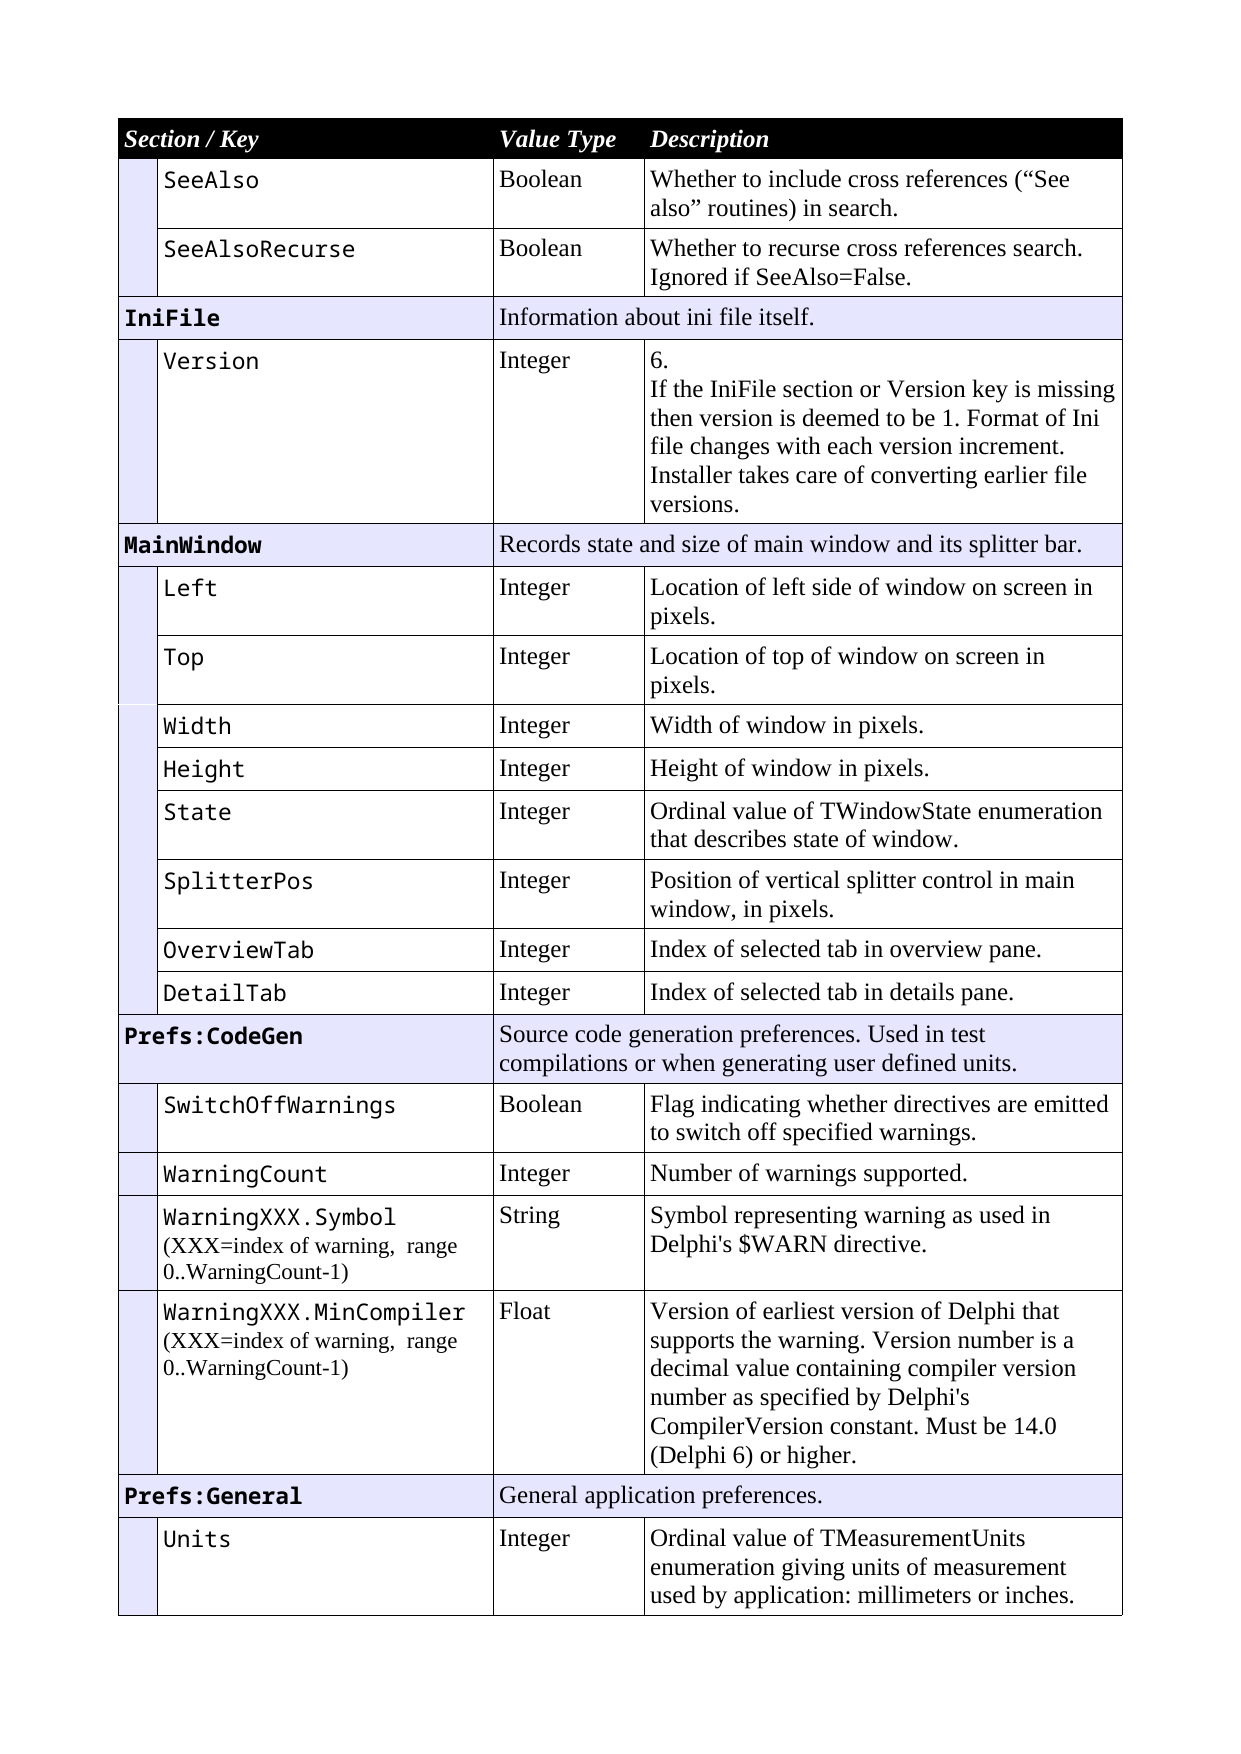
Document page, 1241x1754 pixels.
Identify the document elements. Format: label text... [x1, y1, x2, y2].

table_cell Float [494, 1291, 644, 1474]
table_cell Information about ini file itself. [494, 297, 1122, 339]
table_cell Boolean [494, 159, 644, 228]
table_cell [119, 1196, 157, 1290]
table_cell Version of earliest version of Delphi that supports the warning. Version number is a decimal value containing compiler version number as specified by Delphi's CompilerVersion constant. Must be 14.0 (Delphi 6) or higher. [645, 1291, 1122, 1474]
table_cell 6. If the IniFile section or Version key is missing then version is deemed to be 1. Format of Ini file changes with each version increment. Installer takes care of converting earlier file versions. [645, 340, 1122, 523]
table_cell Integer [494, 929, 644, 971]
table_cell Integer [494, 791, 644, 859]
table_cell Records state and size of main window and its splitter bar. [494, 524, 1122, 566]
table_cell [119, 1084, 157, 1152]
table_cell Integer [494, 1518, 644, 1615]
table_cell [119, 567, 157, 635]
table_cell [119, 705, 157, 747]
table_cell [119, 747, 157, 790]
table_cell MainWindow [119, 524, 493, 566]
table_cell Location of top of window on screen in pixels. [645, 636, 1122, 704]
table_cell Whether to include cross references (“See also” routines) in search. [645, 159, 1122, 228]
table_cell Integer [494, 705, 644, 747]
table_cell Ordinal value of TWindowState enumeration that describes state of window. [645, 791, 1122, 859]
table_cell SwitchOffWarnings [158, 1084, 493, 1152]
table_cell Ordinal value of TMeasurementUnits enumeration giving units of measurement used by application: millimeters or inches. [645, 1518, 1122, 1615]
table_cell WarningCount [158, 1153, 493, 1195]
table_cell Width of window in pixels. [645, 705, 1122, 747]
table_cell Integer [494, 567, 644, 635]
table_cell Boolean [494, 1084, 644, 1152]
table_cell Flag indicating whether directives are emitted to switch off specified warnings. [645, 1084, 1122, 1152]
table_cell Integer [494, 972, 644, 1014]
table_cell Prefs:General [119, 1475, 493, 1517]
table_cell [119, 1291, 157, 1474]
table_cell Integer [494, 636, 644, 704]
table_header Value Type [494, 119, 644, 158]
table_cell IniFile [119, 297, 493, 339]
table_cell DetailTab [158, 972, 493, 1014]
table_cell Height of window in pixels. [645, 748, 1122, 790]
table_cell Integer [494, 340, 644, 523]
table_cell Index of selected tab in overview pane. [645, 929, 1122, 971]
table_header Section / Key [119, 119, 493, 158]
table_cell Prefs:CodeGen [119, 1015, 493, 1083]
table_cell Index of selected tab in details pane. [645, 972, 1122, 1014]
table_cell Number of warnings supported. [645, 1153, 1122, 1195]
table_cell WarningXXX.Symbol (XXX=index of warning, range 0..WarningCount-1) [158, 1196, 493, 1290]
table_cell State [158, 791, 493, 859]
table_cell Boolean [494, 229, 644, 296]
table_cell Integer [494, 1153, 644, 1195]
table_cell Width [158, 705, 493, 747]
table_cell String [494, 1196, 644, 1290]
table_cell [119, 859, 157, 1014]
table_cell Units [158, 1518, 493, 1615]
table_cell Symbol representing warning as used in Delphi's $WARN directive. [645, 1196, 1122, 1290]
table_cell WarningXXX.MinCompiler (XXX=index of warning, range 0..WarningCount-1) [158, 1291, 493, 1474]
table_header SplitterPos [158, 860, 493, 928]
table_cell [119, 790, 157, 859]
table_header Position of vertical splitter control in main window, in pixels. [645, 860, 1122, 928]
table_cell Top [158, 636, 493, 704]
table_cell General application preferences. [494, 1475, 1122, 1517]
table_cell Whether to recurse cross references search. Ignored if SeeAlso=False. [645, 229, 1122, 296]
table_cell Integer [494, 748, 644, 790]
table_cell Source code generation preferences. Used in test compilations or when generating user defined units. [494, 1015, 1122, 1083]
table_header Description [645, 119, 1122, 158]
table_cell [119, 159, 157, 228]
table_cell SeeAlsoRecurse [158, 229, 493, 296]
table_cell [119, 1518, 157, 1615]
table_cell Version [158, 340, 493, 523]
table_cell [119, 340, 157, 523]
table_cell [119, 228, 157, 296]
table_cell SeeAlso [158, 159, 493, 228]
table_cell Location of left side of window on screen in pixels. [645, 567, 1122, 635]
table_cell OverviewTab [158, 929, 493, 971]
table_cell [119, 635, 157, 704]
table_cell [119, 1153, 157, 1195]
table_cell Height [158, 748, 493, 790]
table_cell Left [158, 567, 493, 635]
table_header Integer [494, 860, 644, 928]
